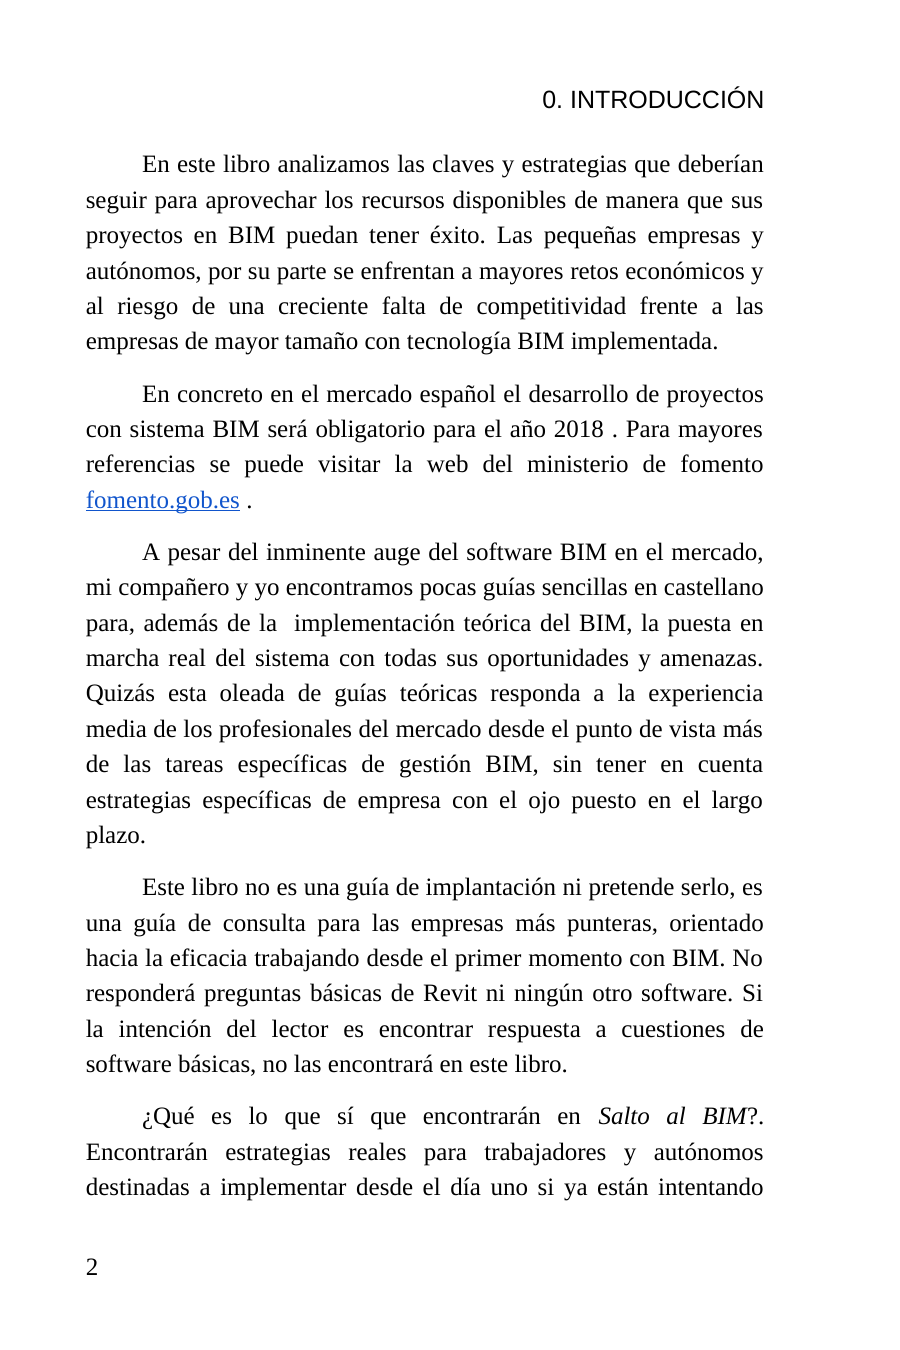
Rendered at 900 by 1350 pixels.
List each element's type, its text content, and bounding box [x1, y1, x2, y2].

text ¿Qué es lo que sí que encontrarán en Salto al BIM?. Encontrarán estrategias reales para trabajadores y autónomos destinadas a implementar desde el día uno si ya están intentando [86, 1096, 764, 1202]
text En concreto en el mercado español el desarrollo de proyectos con sistema BIM será obligatorio para el año 2018 . Para mayores referencias se puede visitar la web del ministerio de fomento fomento.gob.es . [86, 374, 764, 515]
text Este libro no es una guía de implantación ni pretende serlo, es una guía de consulta para las empresas más punteras, orientado hacia la eficacia trabajando desde el primer momento con BIM. No responderá preguntas básicas de Revit ni ningún otro software. Si la intención del lector es encontrar respuesta a cuestiones de software básicas, no las encontrará en este libro. [86, 867, 764, 1080]
text En este libro analizamos las claves y estrategias que deberían seguir para aprovechar los recursos disponibles de manera que sus proyectos en BIM puedan tener éxito. Las pequeñas empresas y autónomos, por su parte se enfrentan a mayores retos económicos y al riesgo de una creciente falta de competitividad frente a las empresas de mayor tamaño con tecnología BIM implementada. [86, 144, 764, 357]
text A pesar del inminente auge del software BIM en el mercado, mi compañero y yo encontramos pocas guías sencillas en castellano para, además de la implementación teórica del BIM, la puesta en marcha real del sistema con todas sus oportunidades y amenazas. Quizás esta oleada de guías teóricas responda a la experiencia media de los profesionales del mercado desde el punto de vista más de las tareas específicas de gestión BIM, sin tener en cuenta estrategias específicas de empresa con el ojo puesto en el largo plazo. [86, 532, 764, 851]
